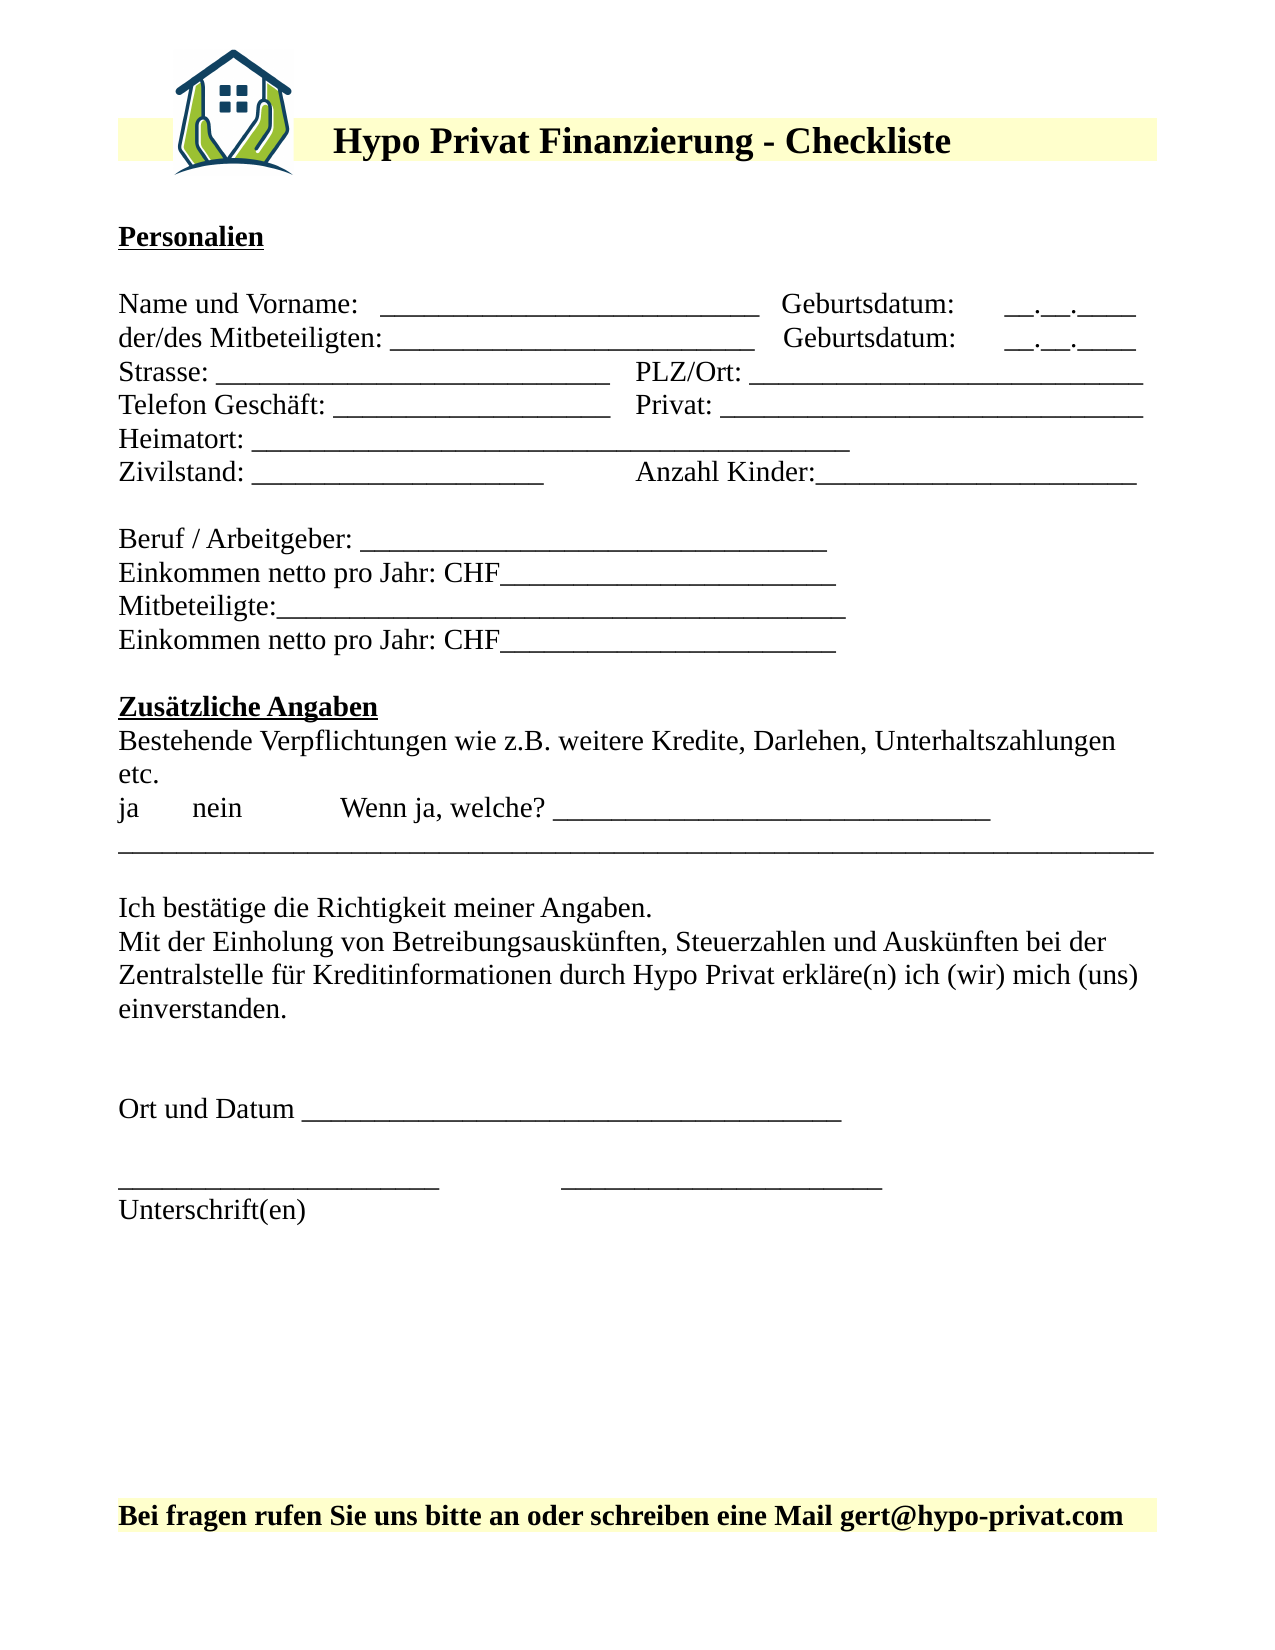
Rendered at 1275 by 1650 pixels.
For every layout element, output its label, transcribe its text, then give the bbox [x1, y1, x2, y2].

text Mit der Einholung von Betreibungsauskünften, Steuerzahlen und Auskünften bei der Zentralstelle für Kreditinformationen durch Hypo Privat erkläre(n) ich (wir) mich (uns) einverstanden. [118, 924, 1157, 1024]
text Personalien [118, 219, 1157, 287]
text Ort und Datum _____________________________________ [118, 1092, 1157, 1125]
text Unterschrift(en) [118, 1192, 1157, 1226]
text Zivilstand: ____________________ Anzahl Kinder:______________________ [118, 454, 1157, 488]
text Mitbeteiligte:_______________________________________ [118, 588, 1157, 622]
picture [173, 49, 294, 176]
text Heimatort: _________________________________________ [118, 421, 1157, 454]
text Bestehende Verpflichtungen wie z.B. weitere Kredite, Darlehen, Unterhaltszahlungen etc. [118, 723, 1157, 790]
text _______________________________________________________________________ [118, 823, 1157, 857]
text Einkommen netto pro Jahr: CHF_______________________ [118, 622, 1157, 689]
text ______________________ ______________________ [118, 1159, 1157, 1192]
text Name und Vorname: __________________________ Geburtsdatum: __.__.____ [118, 287, 1157, 320]
text Zusätzliche Angaben [118, 689, 1157, 723]
text der/des Mitbeteiligten: _________________________ Geburtsdatum: __.__.____ [118, 320, 1157, 354]
text Ich bestätige die Richtigkeit meiner Angaben. [118, 890, 1157, 924]
text Beruf / Arbeitgeber: ________________________________ [118, 521, 1157, 555]
text Strasse: ___________________________ PLZ/Ort: ___________________________ [118, 354, 1157, 387]
text Telefon Geschäft: ___________________ Privat: _____________________________ [118, 387, 1157, 421]
text Einkommen netto pro Jahr: CHF_______________________ [118, 555, 1157, 588]
text ja nein Wenn ja, welche? ______________________________ [118, 790, 1157, 823]
